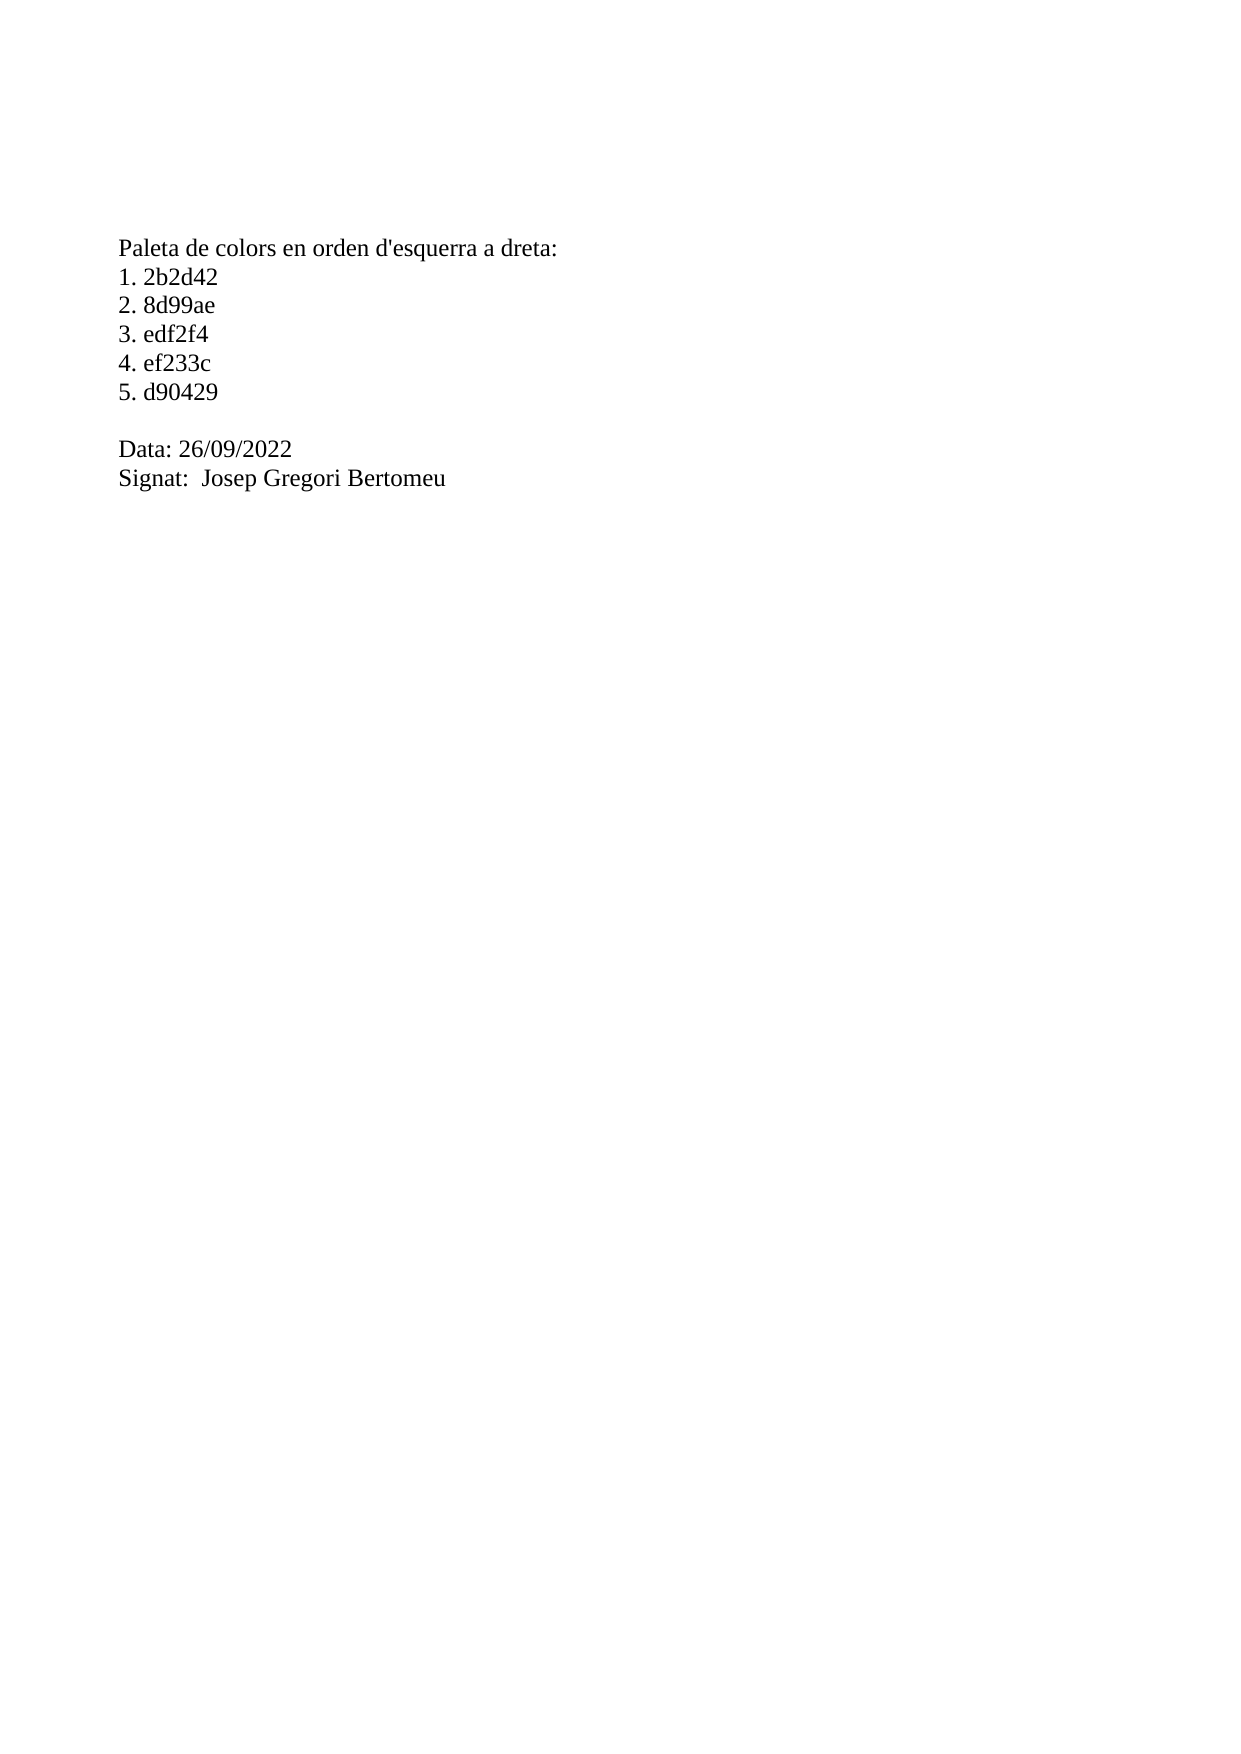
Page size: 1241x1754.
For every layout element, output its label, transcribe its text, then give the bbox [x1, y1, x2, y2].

text Paleta de colors en orden d'esquerra a dreta: [118, 233, 1122, 262]
text Signat: Josep Gregori Bertomeu [118, 463, 1122, 492]
text 2. 8d99ae [118, 291, 1122, 319]
text 1. 2b2d42 [118, 262, 1122, 291]
text Data: 26/09/2022 [118, 434, 1122, 463]
text 4. ef233c [118, 348, 1122, 377]
text 5. d90429 [118, 377, 1122, 406]
text 3. edf2f4 [118, 319, 1122, 348]
